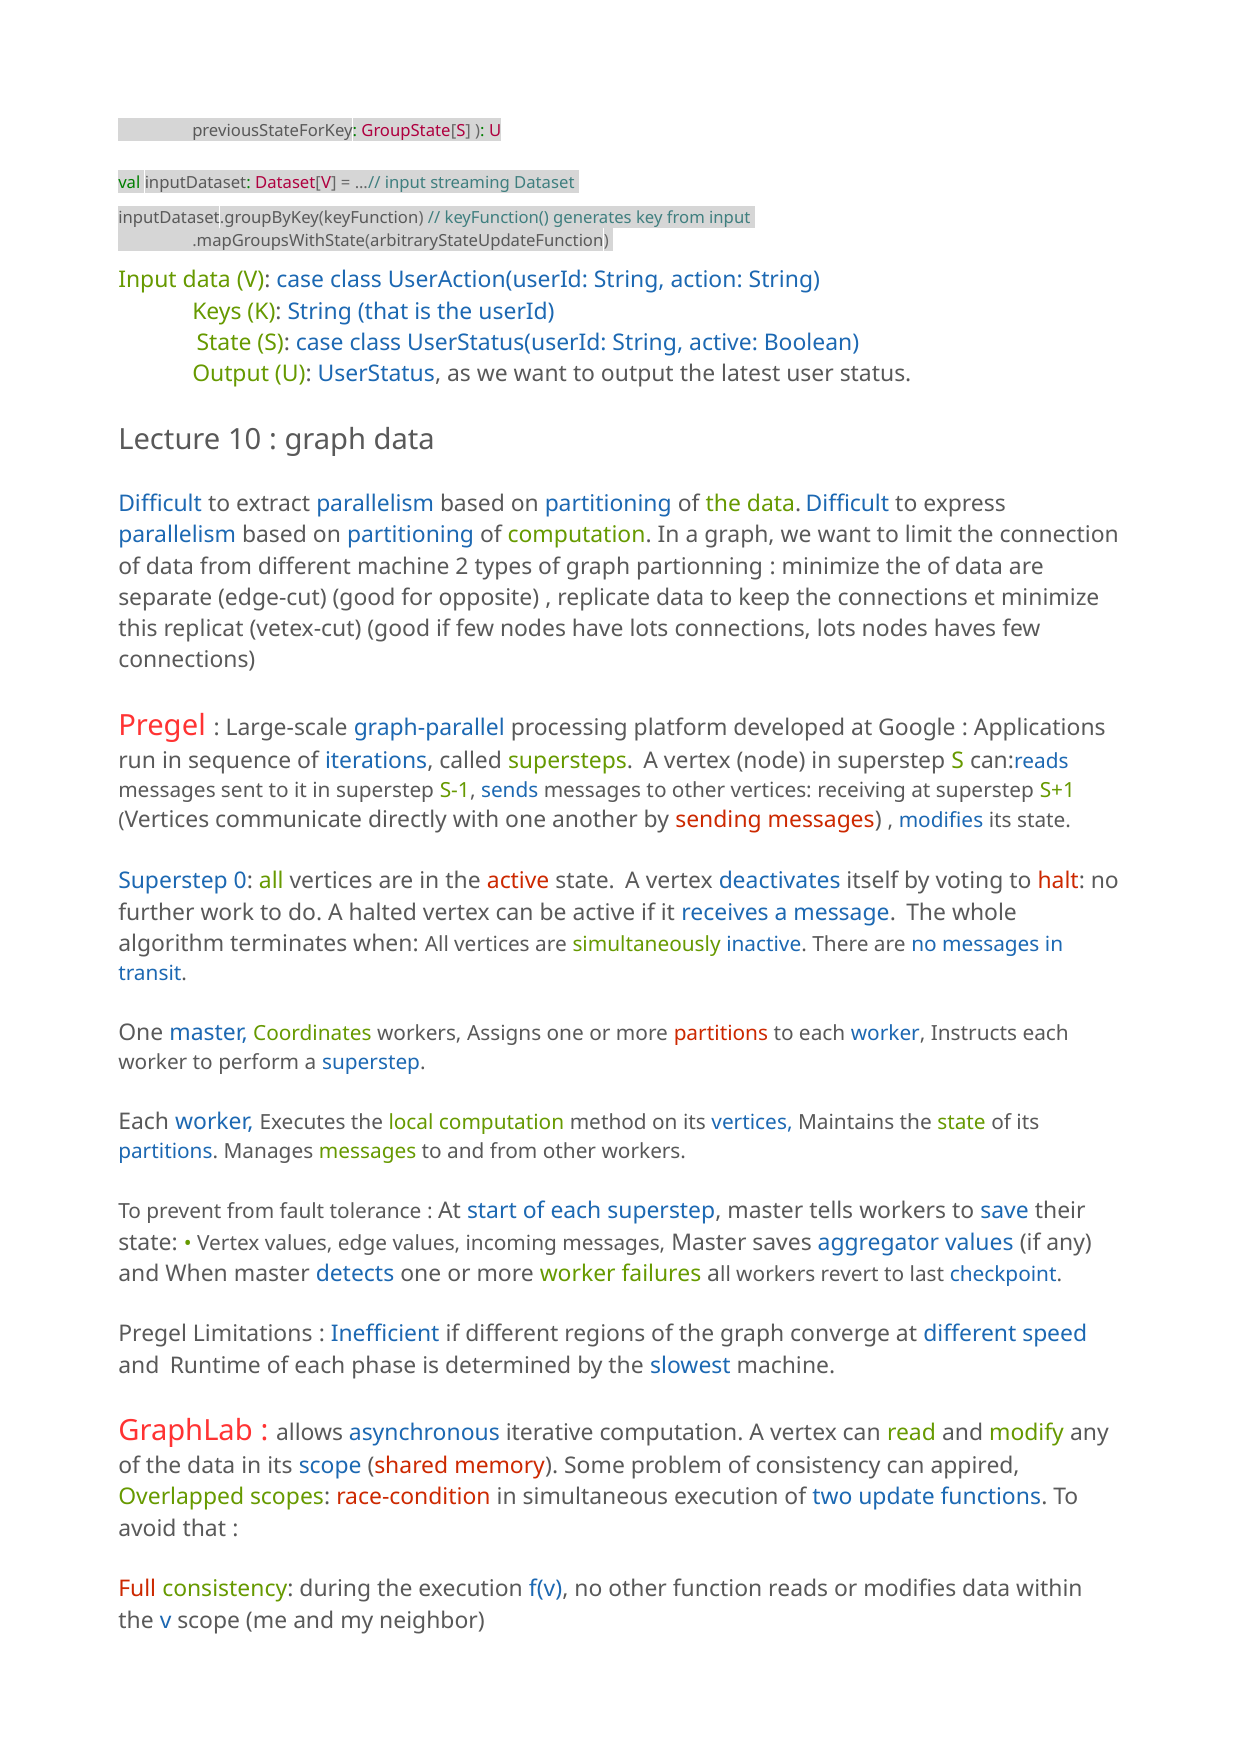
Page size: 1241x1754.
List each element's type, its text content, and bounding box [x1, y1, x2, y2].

text Pregel Limitations : Inefficient if different regions of the graph converge at different speed and Runtime of each phase is determined by the slowest machine. [118, 1317, 1122, 1380]
text Input data (V): case class UserAction(userId: String, action: String) Keys (K): String (that is the userId) State (S): case class UserStatus(userId: String, active: Boolean) Output (U): UserStatus, as we want to output the latest user status. [118, 263, 1122, 388]
text Superstep 0: all vertices are in the active state. A vertex deactivates itself by voting to halt: no further work to do. A halted vertex can be active if it receives a message. The whole algorithm terminates when: All vertices are simultaneously inactive. There are no messages in transit. [118, 864, 1122, 986]
text previousStateForKey: GroupState[S] ): U [118, 118, 1122, 141]
text Difficult to extract parallelism based on partitioning of the data. Difficult to express parallelism based on partitioning of computation. In a graph, we want to limit the connection of data from different machine 2 types of graph partionning : minimize the of data are separate (edge-cut) (good for opposite) , replicate data to keep the connections et minimize this replicat (vetex-cut) (good if few nodes have lots connections, lots nodes haves few connections) [118, 487, 1122, 674]
text One master, Coordinates workers, Assigns one or more partitions to each worker, Instructs each worker to perform a superstep. [118, 1016, 1122, 1076]
text Pregel : Large-scale graph-parallel processing platform developed at Google : Applications run in sequence of iterations, called supersteps. A vertex (node) in superstep S can:reads messages sent to it in superstep S-1, sends messages to other vertices: receiving at superstep S+1 (Vertices communicate directly with one another by sending messages) , modifies its state. [118, 704, 1122, 835]
text GraphLab : allows asynchronous iterative computation. A vertex can read and modify any of the data in its scope (shared memory). Some problem of consistency can appired, Overlapped scopes: race-condition in simultaneous execution of two update functions. To avoid that : [118, 1409, 1122, 1543]
text To prevent from fault tolerance : At start of each superstep, master tells workers to save their state: • Vertex values, edge values, incoming messages, Master saves aggregator values (if any) and When master detects one or more worker failures all workers revert to last checkpoint. [118, 1194, 1122, 1288]
text inputDataset.groupByKey(keyFunction) // keyFunction() generates key from input .mapGroupsWithState(arbitraryStateUpdateFunction) [118, 206, 1122, 251]
text Each worker, Executes the local computation method on its vertices, Maintains the state of its partitions. Manages messages to and from other workers. [118, 1105, 1122, 1165]
text Full consistency: during the execution f(v), no other function reads or modifies data within the v scope (me and my neighbor) [118, 1572, 1122, 1635]
text Lecture 10 : graph data [118, 418, 1122, 458]
text val inputDataset: Dataset[V] = ...// input streaming Dataset [118, 170, 1122, 193]
